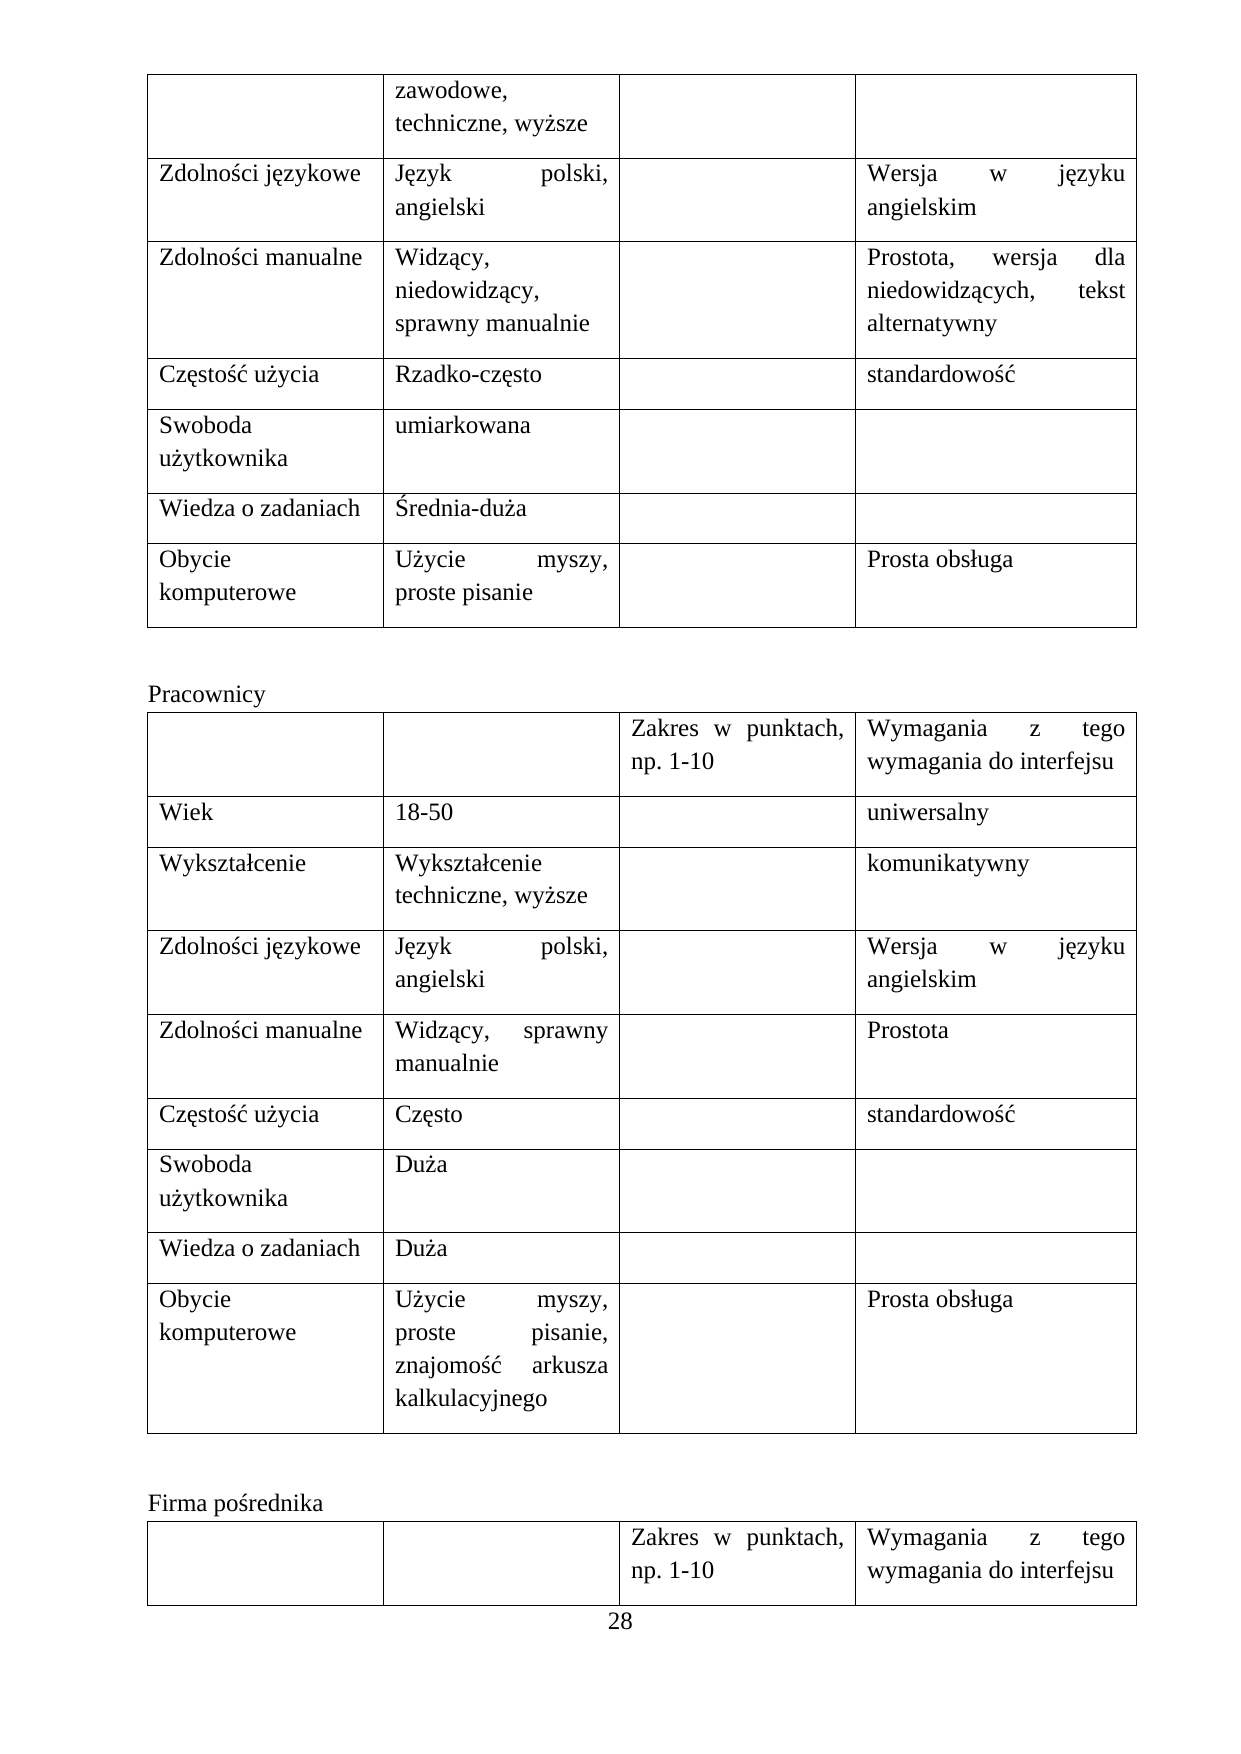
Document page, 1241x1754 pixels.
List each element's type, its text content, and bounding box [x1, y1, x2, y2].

table_cell Duża [384, 1150, 619, 1232]
table_cell Zdolności językowe [148, 159, 383, 241]
table_cell Duża [384, 1233, 619, 1283]
table_cell [856, 494, 1136, 543]
table_cell [620, 1099, 855, 1148]
table_cell zawodowe, techniczne, wyższe [384, 75, 619, 157]
table_cell Średnia-duża [384, 494, 619, 543]
table_cell [620, 544, 855, 627]
table_cell [856, 75, 1136, 157]
table_cell Zdolności manualne [148, 1015, 383, 1098]
table_cell komunikatywny [856, 848, 1136, 930]
table_cell Wersja w języku angielskim [856, 931, 1136, 1014]
table_cell Prostota, wersja dla niedowidzących, tekst alternatywny [856, 242, 1136, 358]
table_cell [620, 1015, 855, 1098]
table_cell standardowość [856, 1099, 1136, 1148]
table_cell [856, 410, 1136, 492]
table_cell Zdolności manualne [148, 242, 383, 358]
table_header [148, 713, 383, 796]
subtitle Firma pośrednika [148, 1488, 1093, 1516]
table_cell Widzący, sprawny manualnie [384, 1015, 619, 1098]
table_cell [620, 1150, 855, 1232]
table_cell Język polski, angielski [384, 159, 619, 241]
table_cell Prosta obsługa [856, 1284, 1136, 1433]
table_cell umiarkowana [384, 410, 619, 492]
table_cell [620, 1233, 855, 1283]
table_cell Wiek [148, 797, 383, 847]
table_cell Widzący, niedowidzący, sprawny manualnie [384, 242, 619, 358]
table_header [384, 1522, 619, 1604]
table_cell [856, 1233, 1136, 1283]
table_cell [620, 494, 855, 543]
table_cell uniwersalny [856, 797, 1136, 847]
table_cell [620, 75, 855, 157]
table_cell Wykształcenie [148, 848, 383, 930]
table_cell [148, 75, 383, 157]
table_cell [620, 359, 855, 409]
table_cell [620, 159, 855, 241]
table_header Zakres w punktach, np. 1-10 [620, 1522, 855, 1604]
table_cell Rzadko-często [384, 359, 619, 409]
table_cell Częstość użycia [148, 1099, 383, 1148]
table_header Wymagania z tego wymagania do interfejsu [856, 713, 1136, 796]
table_cell Wersja w języku angielskim [856, 159, 1136, 241]
table_cell Obycie komputerowe [148, 544, 383, 627]
table_cell [620, 797, 855, 847]
table_header Wymagania z tego wymagania do interfejsu [856, 1522, 1136, 1604]
table_cell Język polski, angielski [384, 931, 619, 1014]
table_header [384, 713, 619, 796]
table_cell 18-50 [384, 797, 619, 847]
table_cell Wiedza o zadaniach [148, 1233, 383, 1283]
table_cell Prostota [856, 1015, 1136, 1098]
table_cell [620, 848, 855, 930]
table_cell Wykształcenie techniczne, wyższe [384, 848, 619, 930]
table_cell [620, 1284, 855, 1433]
table_cell Swoboda użytkownika [148, 410, 383, 492]
table_cell Zdolności językowe [148, 931, 383, 1014]
table_cell [620, 931, 855, 1014]
table_cell Często [384, 1099, 619, 1148]
table_cell Wiedza o zadaniach [148, 494, 383, 543]
table_cell Swoboda użytkownika [148, 1150, 383, 1232]
table_cell Prosta obsługa [856, 544, 1136, 627]
table_cell Użycie myszy, proste pisanie, znajomość arkusza kalkulacyjnego [384, 1284, 619, 1433]
table_header Zakres w punktach, np. 1-10 [620, 713, 855, 796]
table_cell Częstość użycia [148, 359, 383, 409]
table_cell [856, 1150, 1136, 1232]
table_cell [620, 242, 855, 358]
subtitle Pracownicy [148, 679, 1093, 708]
table_header [148, 1522, 383, 1604]
table_cell standardowość [856, 359, 1136, 409]
table_cell Obycie komputerowe [148, 1284, 383, 1433]
table_cell Użycie myszy, proste pisanie [384, 544, 619, 627]
table_cell [620, 410, 855, 492]
